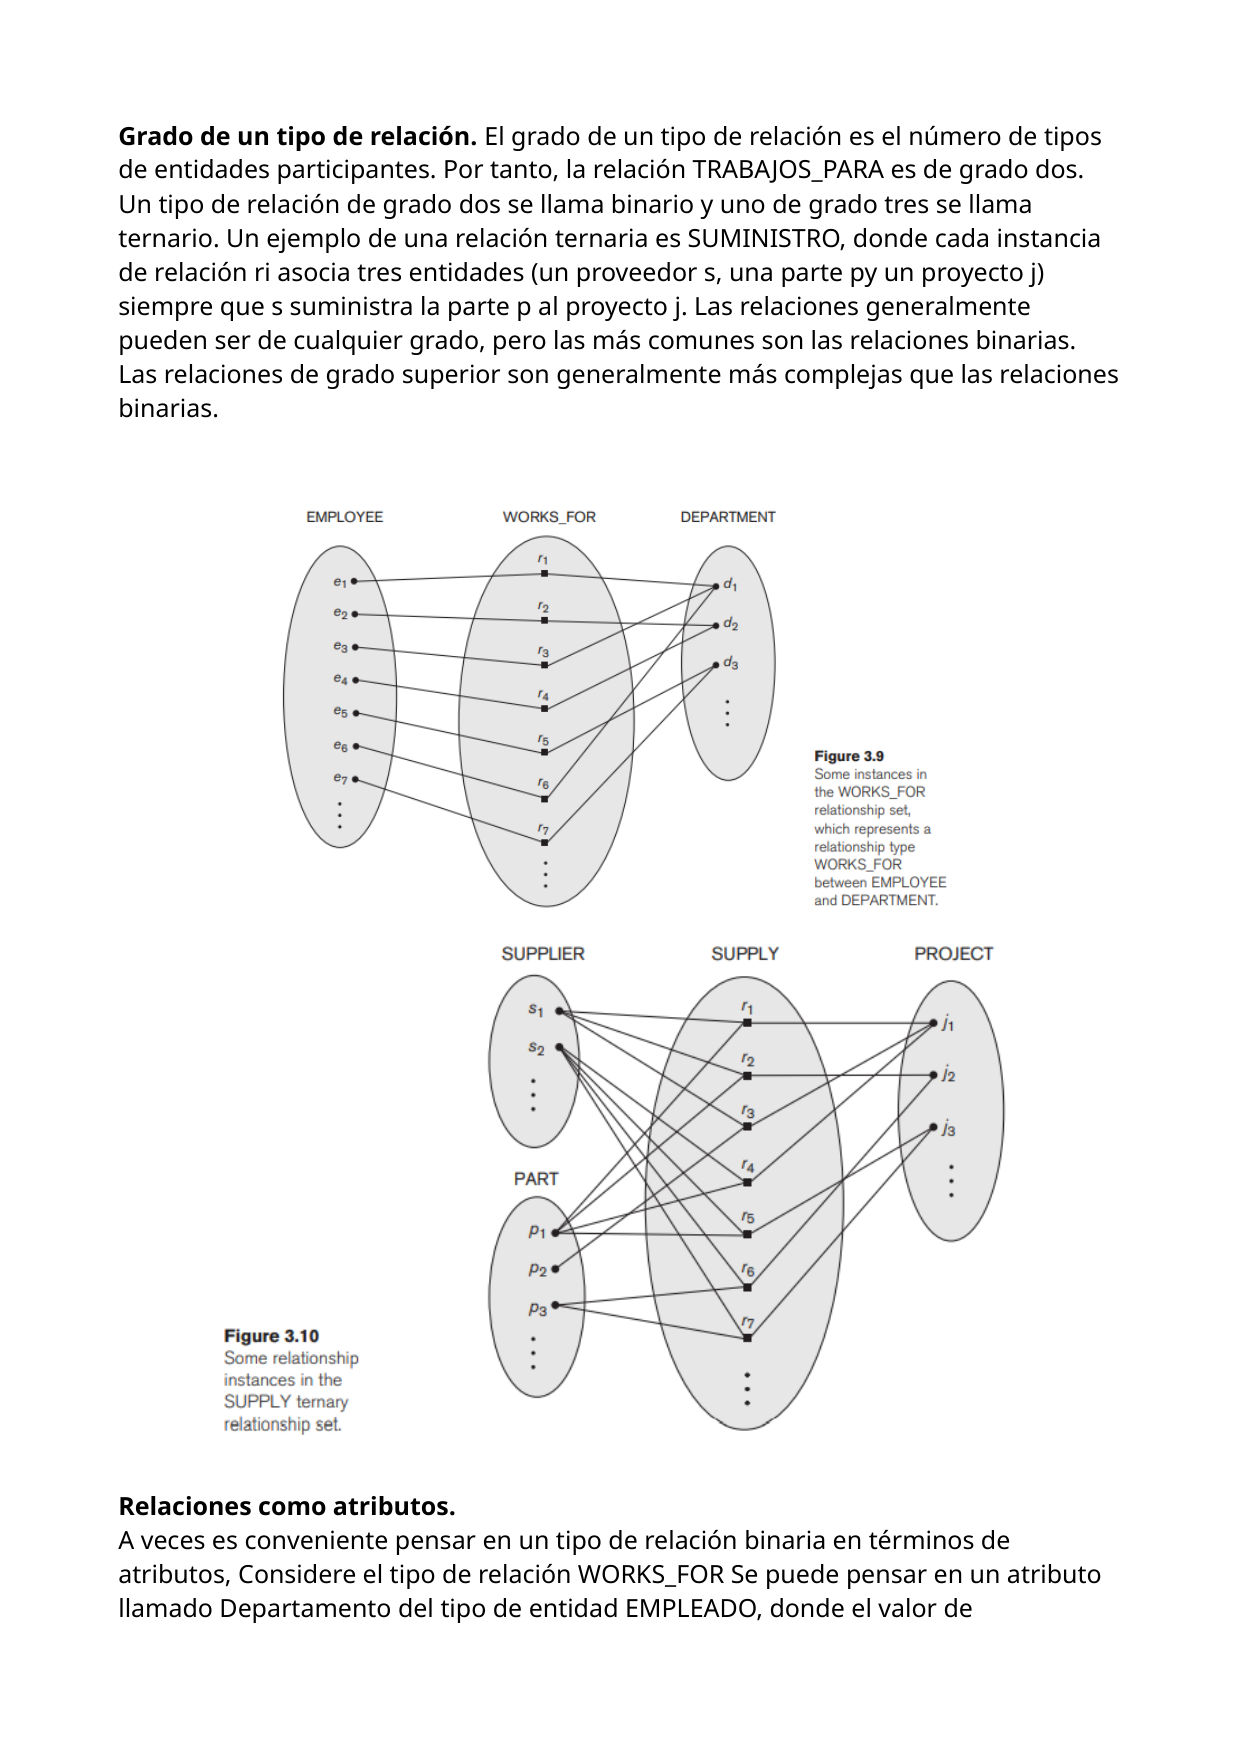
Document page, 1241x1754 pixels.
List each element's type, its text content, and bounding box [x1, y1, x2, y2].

text Relaciones como atributos. A veces es conveniente pensar en un tipo de relación binaria en términos de atributos, Considere el tipo de relación WORKS_FOR Se puede pensar en un atributo llamado Departamento del tipo de entidad EMPLEADO, donde el valor de [118, 1488, 1122, 1625]
text Grado de un tipo de relación. El grado de un tipo de relación es el número de tipos de entidades participantes. Por tanto, la relación TRABAJOS_PARA es de grado dos. Un tipo de relación de grado dos se llama binario y uno de grado tres se llama ternario. Un ejemplo de una relación ternaria es SUMINISTRO, donde cada instancia de relación ri asocia tres entidades (un proveedor s, una parte py un proyecto j) siempre que s suministra la parte p al proyecto j. Las relaciones generalmente pueden ser de cualquier grado, pero las más comunes son las relaciones binarias. Las relaciones de grado superior son generalmente más complejas que las relaciones binarias. [118, 118, 1122, 425]
